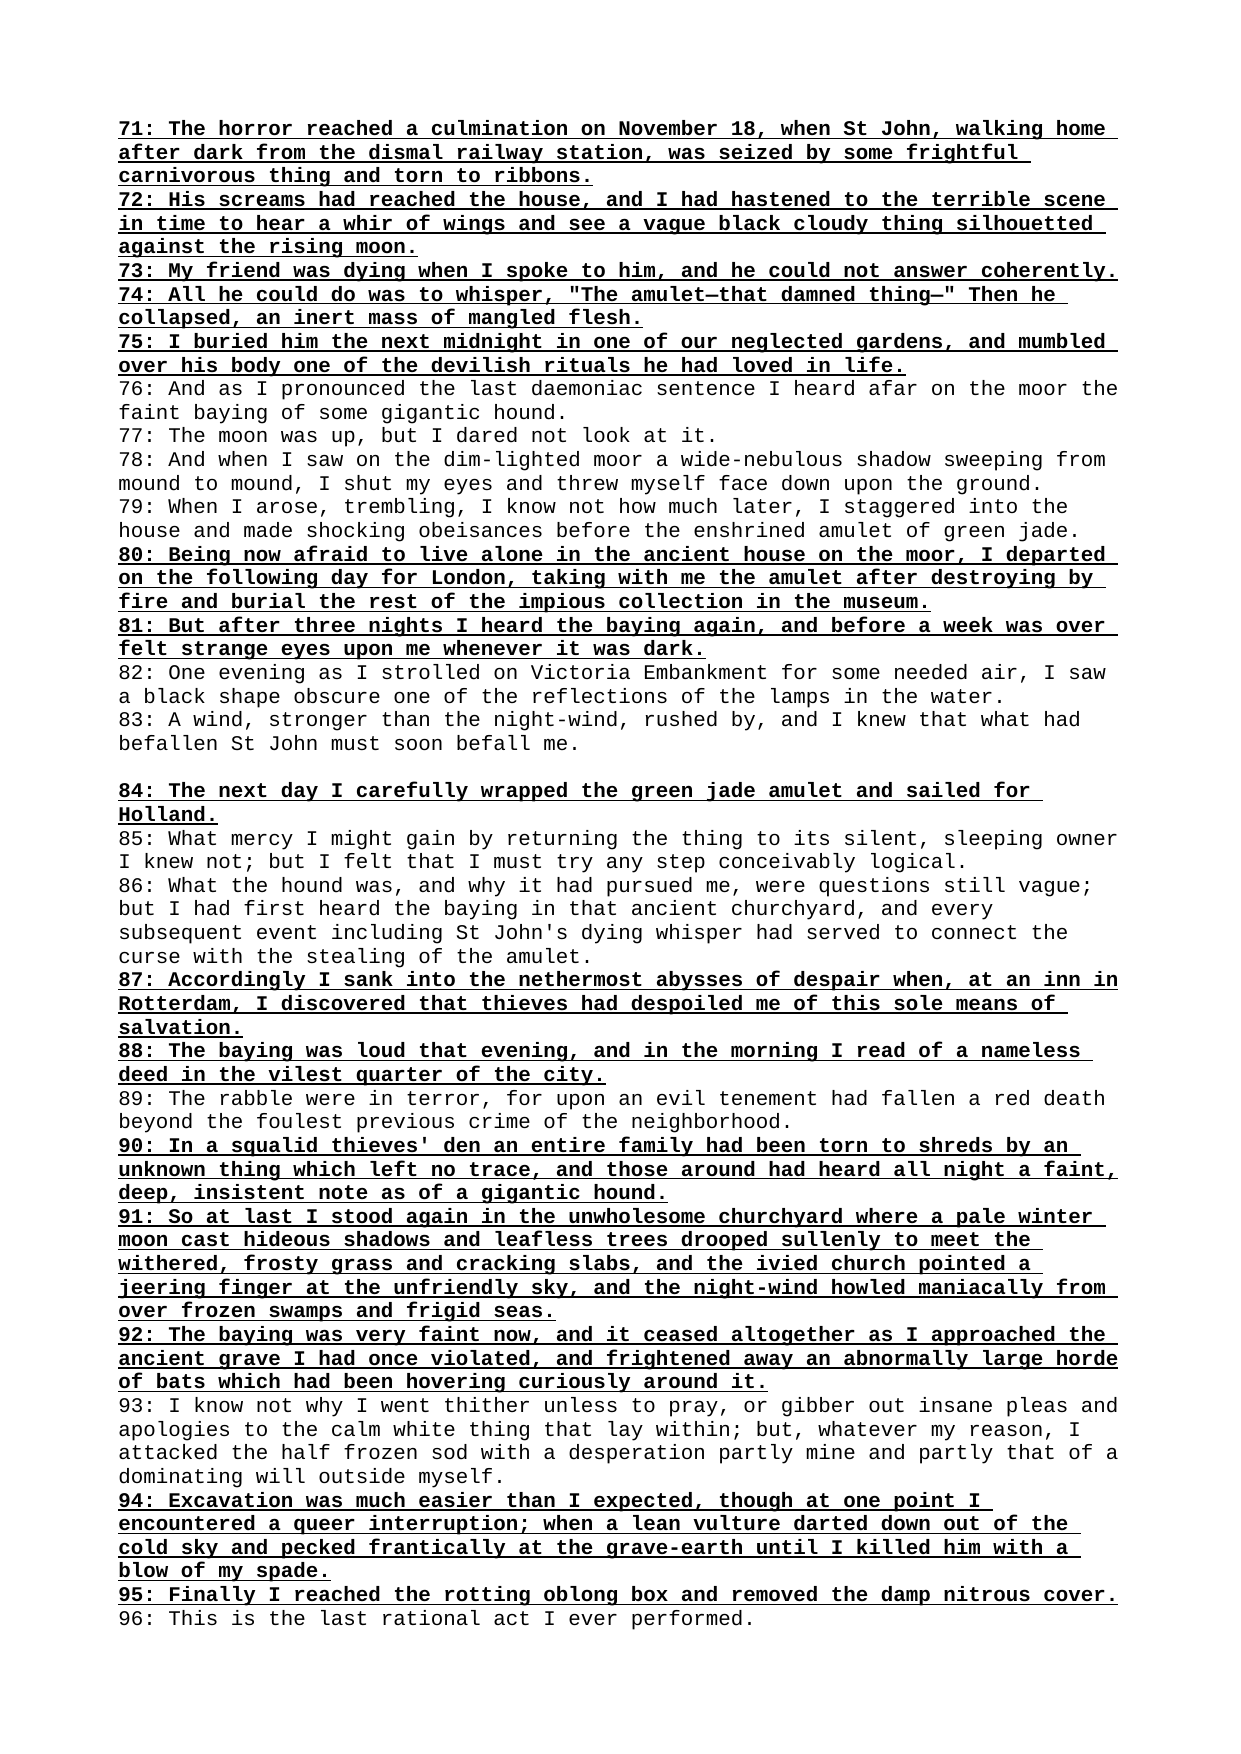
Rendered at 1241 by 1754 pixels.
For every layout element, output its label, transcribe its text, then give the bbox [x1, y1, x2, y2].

text 78: And when I saw on the dim-lighted moor a wide-nebulous shadow sweeping from mound to mound, I shut my eyes and threw myself face down upon the ground. [118, 449, 1122, 496]
text 93: I know not why I went thither unless to pray, or gibber out insane pleas and apologies to the calm white thing that lay within; but, whatever my reason, I attacked the half frozen sod with a desperation partly mine and partly that of a dominating will outside myself. [118, 1395, 1122, 1489]
text 87: Accordingly I sank into the nethermost abysses of despair when, at an inn in Rotterdam, I discovered that thieves had despoiled me of this sole means of salvation. [118, 969, 1122, 1040]
text 83: A wind, stronger than the night-wind, rushed by, and I knew that what had befallen St John must soon befall me. [118, 709, 1122, 757]
text 77: The moon was up, but I dared not look at it. [118, 426, 1122, 449]
text 96: This is the last rational act I ever performed. [118, 1608, 1122, 1631]
text 79: When I arose, trembling, I know not how much later, I staggered into the house and made shocking obeisances before the enshrined amulet of green jade. [118, 496, 1122, 544]
text 91: So at last I stood again in the unwholesome churchyard where a pale winter moon cast hideous shadows and leafless trees drooped sullenly to meet the withered, frosty grass and cracking slabs, and the ivied church pointed a jeering finger at the unfriendly sky, and the night-wind howled maniacally from over frozen swamps and frigid seas. [118, 1206, 1122, 1324]
text 92: The baying was very faint now, and it ceased altogether as I approached the ancient grave I had once violated, and frightened away an abnormally large horde of bats which had been hovering curiously around it. [118, 1324, 1122, 1395]
text 90: In a squalid thieves' den an entire family had been torn to shreds by an unknown thing which left no trace, and those around had heard all night a faint, deep, insistent note as of a gigantic hound. [118, 1135, 1122, 1206]
text 88: The baying was loud that evening, and in the morning I read of a nameless deed in the vilest quarter of the city. [118, 1040, 1122, 1088]
text 95: Finally I reached the rotting oblong box and removed the damp nitrous cover. [118, 1584, 1122, 1608]
text 80: Being now afraid to live alone in the ancient house on the moor, I departed on the following day for London, taking with me the amulet after destroying by fire and burial the rest of the impious collection in the museum. [118, 544, 1122, 615]
text 71: The horror reached a culmination on November 18, when St John, walking home after dark from the dismal railway station, was seized by some frightful carnivorous thing and torn to ribbons. [118, 118, 1122, 189]
text 82: One evening as I strolled on Victoria Embankment for some needed air, I saw a black shape obscure one of the reflections of the lamps in the water. [118, 662, 1122, 709]
text 84: The next day I carefully wrapped the green jade amulet and sailed for Holland. [118, 780, 1122, 827]
text 75: I buried him the next midnight in one of our neglected gardens, and mumbled over his body one of the devilish rituals he had loved in life. [118, 331, 1122, 378]
text 73: My friend was dying when I spoke to him, and he could not answer coherently. [118, 260, 1122, 284]
text 72: His screams had reached the house, and I had hastened to the terrible scene in time to hear a whir of wings and see a vague black cloudy thing silhouetted against the rising moon. [118, 189, 1122, 260]
text 86: What the hound was, and why it had pursued me, were questions still vague; but I had first heard the baying in that ancient churchyard, and every subsequent event including St John's dying whisper had served to connect the curse with the stealing of the amulet. [118, 875, 1122, 969]
text 94: Excavation was much easier than I expected, though at one point I encountered a queer interruption; when a lean vulture darted down out of the cold sky and pecked frantically at the grave-earth until I killed him with a blow of my spade. [118, 1489, 1122, 1584]
text 81: But after three nights I heard the baying again, and before a week was over felt strange eyes upon me whenever it was dark. [118, 615, 1122, 662]
text 89: The rabble were in terror, for upon an evil tenement had fallen a red death beyond the foulest previous crime of the neighborhood. [118, 1088, 1122, 1135]
text 85: What mercy I might gain by returning the thing to its silent, sleeping owner I knew not; but I felt that I must try any step conceivably logical. [118, 827, 1122, 875]
text 76: And as I pronounced the last daemoniac sentence I heard afar on the moor the faint baying of some gigantic hound. [118, 378, 1122, 426]
text 74: All he could do was to whisper, "The amulet—that damned thing—" Then he collapsed, an inert mass of mangled flesh. [118, 284, 1122, 331]
